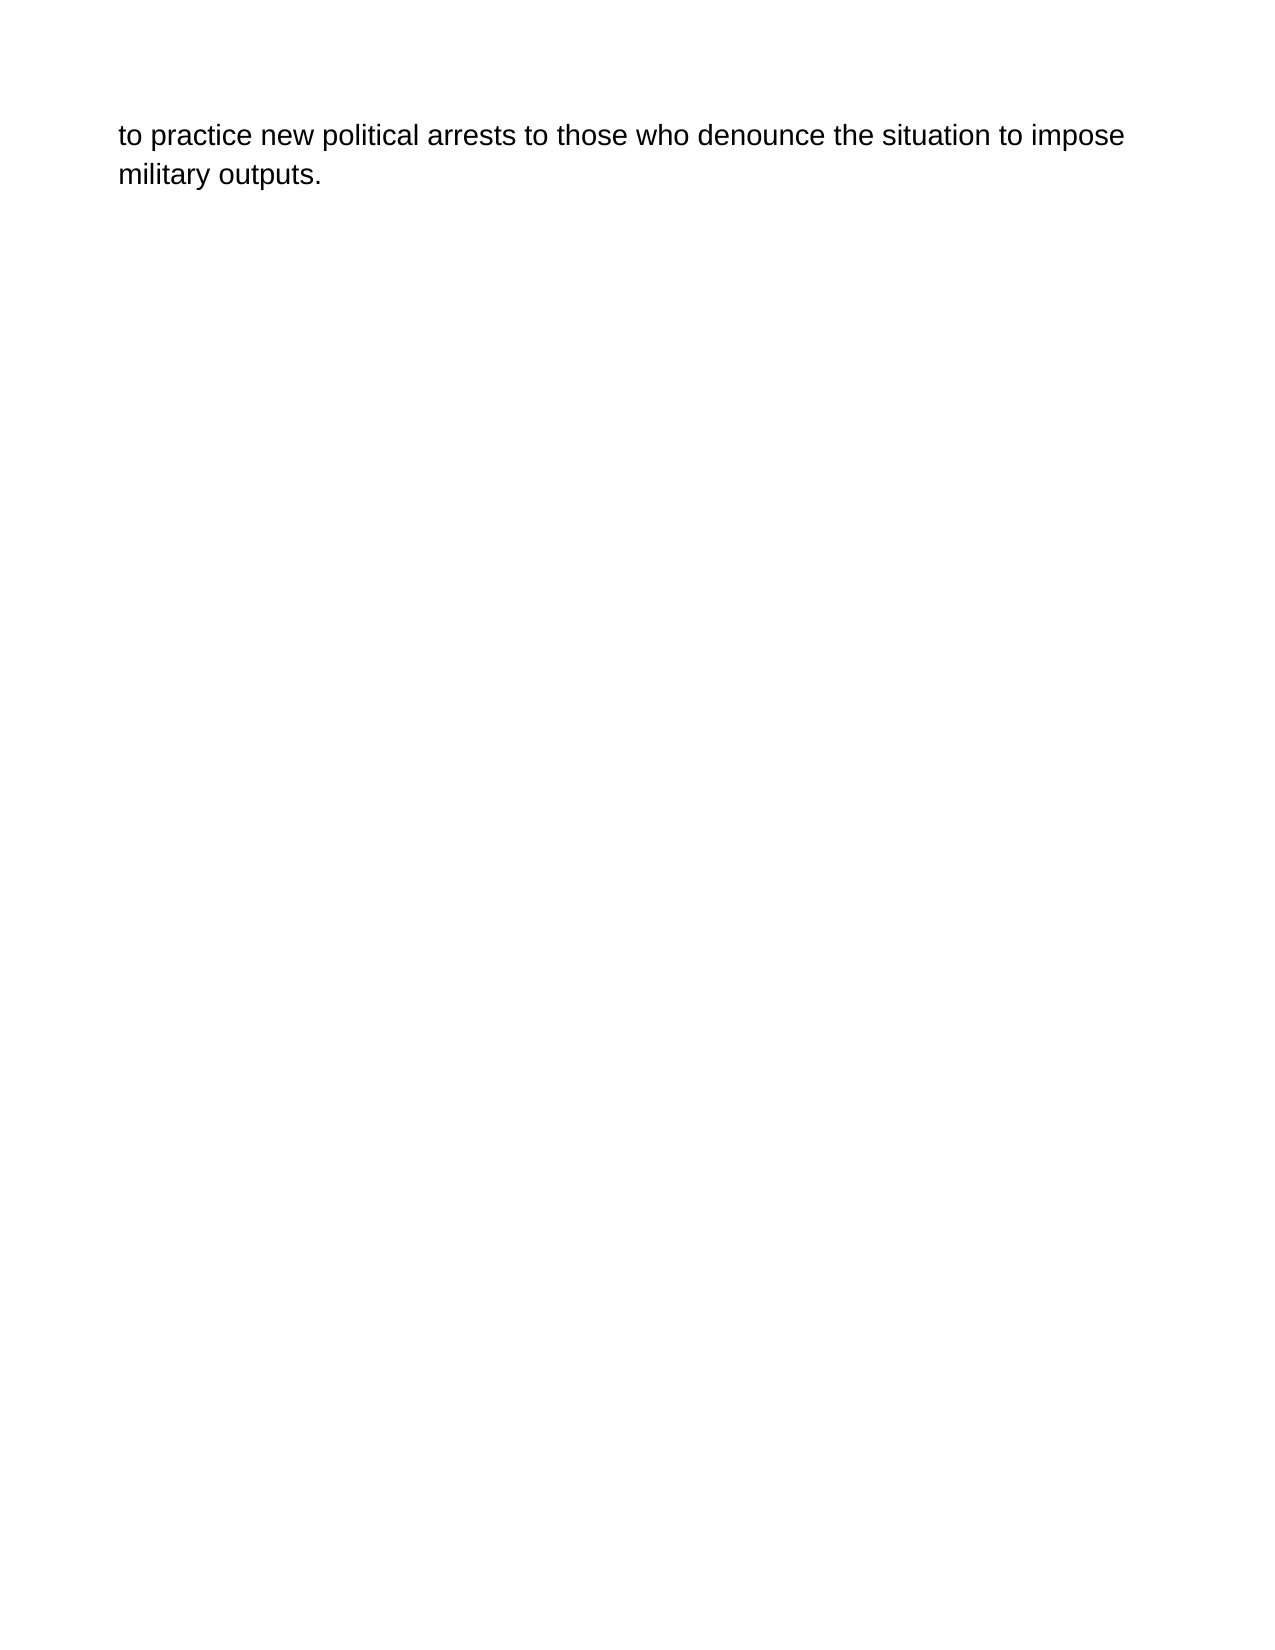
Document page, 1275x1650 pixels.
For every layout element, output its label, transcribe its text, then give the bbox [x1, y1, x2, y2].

text to practice new political arrests to those who denounce the situation to impose military outputs. [118, 118, 1157, 190]
